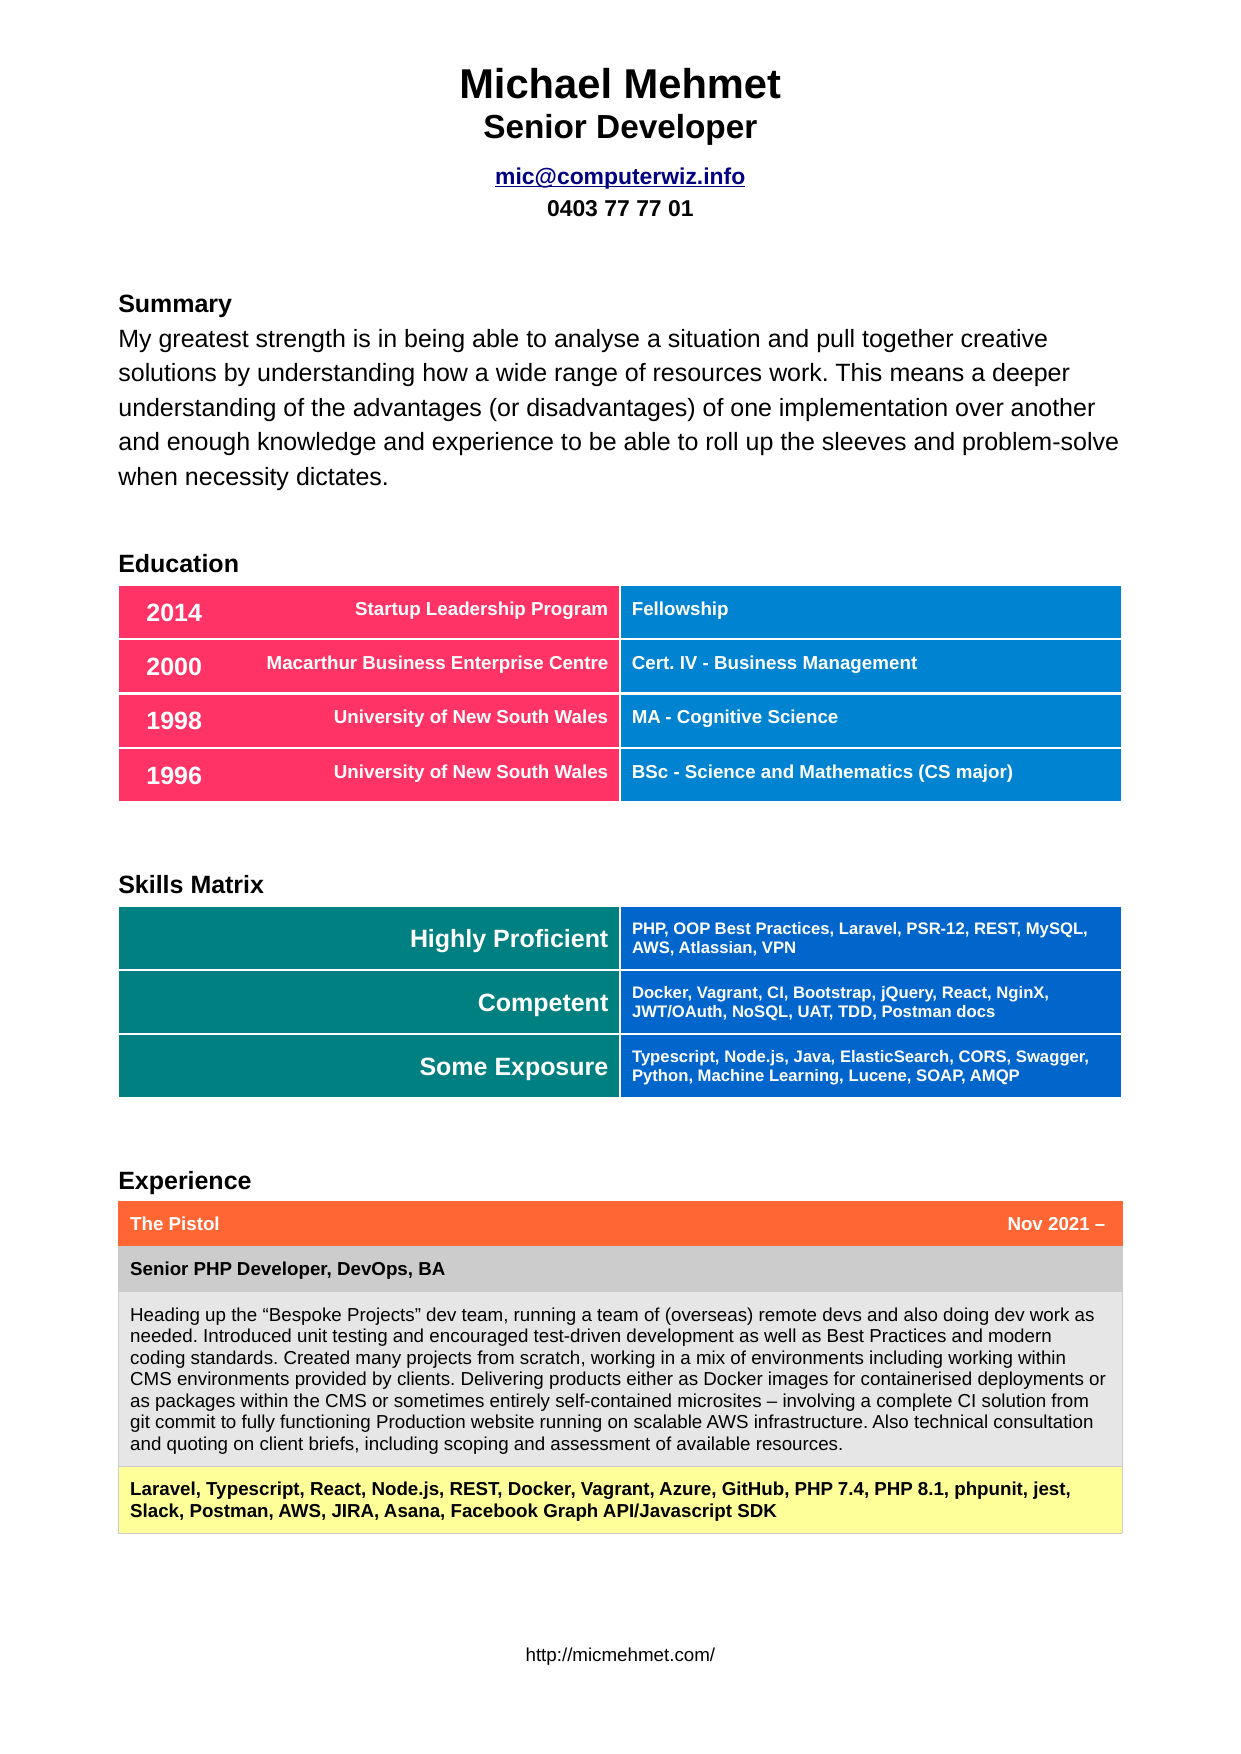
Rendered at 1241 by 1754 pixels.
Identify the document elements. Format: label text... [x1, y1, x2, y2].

table_cell Competent [119, 971, 619, 1033]
table_cell Docker, Vagrant, CI, Bootstrap, jQuery, React, NginX, JWT/OAuth, NoSQL, UAT, TDD, Postman docs [621, 971, 1121, 1033]
table_cell Macarthur Business Enterprise Centre [230, 640, 619, 692]
table_cell 2000 [119, 640, 230, 692]
table_cell University of New South Wales [230, 749, 619, 801]
table_cell 1998 [119, 695, 230, 747]
table_cell Laravel, Typescript, React, Node.js, REST, Docker, Vagrant, Azure, GitHub, PHP 7.4, PHP 8.1, phpunit, jest, Slack, Postman, AWS, JIRA, Asana, Facebook Graph API/Javascript SDK [119, 1467, 1122, 1533]
table_cell 1996 [119, 749, 230, 801]
table_header Startup Leadership Program [230, 586, 619, 638]
table_header Fellowship [621, 586, 1121, 638]
table_header PHP, OOP Best Practices, Laravel, PSR-12, REST, MySQL, AWS, Atlassian, VPN [621, 907, 1121, 969]
table_header 2014 [119, 586, 230, 638]
table_cell Typescript, Node.js, Java, ElasticSearch, CORS, Swagger, Python, Machine Learning, Lucene, SOAP, AMQP [621, 1035, 1121, 1097]
text Summary [118, 289, 1122, 318]
table_header Highly Proficient [119, 907, 619, 969]
table_cell University of New South Wales [230, 695, 619, 747]
table_cell MA - Cognitive Science [621, 695, 1121, 747]
table_cell Heading up the “Bespoke Projects” dev team, running a team of (overseas) remote devs and also doing dev work as needed. Introduced unit testing and encouraged test-driven development as well as Best Practices and modern coding standards. Created many projects from scratch, working in a mix of environments including working within CMS environments provided by clients. Delivering products either as Docker images for containerised deployments or as packages within the CMS or sometimes entirely self-contained microsites – involving a complete CI solution from git commit to fully functioning Production website running on scalable AWS infrastructure. Also technical consultation and quoting on client briefs, including scoping and assessment of available resources. [119, 1292, 1122, 1466]
table_header Nov 2021 – [620, 1202, 1122, 1246]
text My greatest strength is in being able to analyse a situation and pull together creative solutions by understanding how a wide range of resources work. This means a deeper understanding of the advantages (or disadvantages) of one implementation over another and enough knowledge and experience to be able to roll up the sleeves and problem-solve when necessity dictates. [118, 324, 1122, 490]
table_header The Pistol [119, 1202, 620, 1246]
text Education [118, 549, 1122, 578]
table_cell Senior PHP Developer, DevOps, BA [119, 1247, 1122, 1291]
table_cell Some Exposure [119, 1035, 619, 1097]
text Michael Mehmet [118, 59, 1122, 107]
text Senior Developer [118, 107, 1122, 145]
table_cell Cert. IV - Business Management [621, 640, 1121, 692]
text mic@computerwiz.info [118, 163, 1122, 189]
text 0403 77 77 01 [118, 195, 1122, 222]
text Skills Matrix [118, 871, 1122, 899]
text Experience [118, 1166, 1122, 1195]
table_cell BSc - Science and Mathematics (CS major) [621, 749, 1121, 801]
